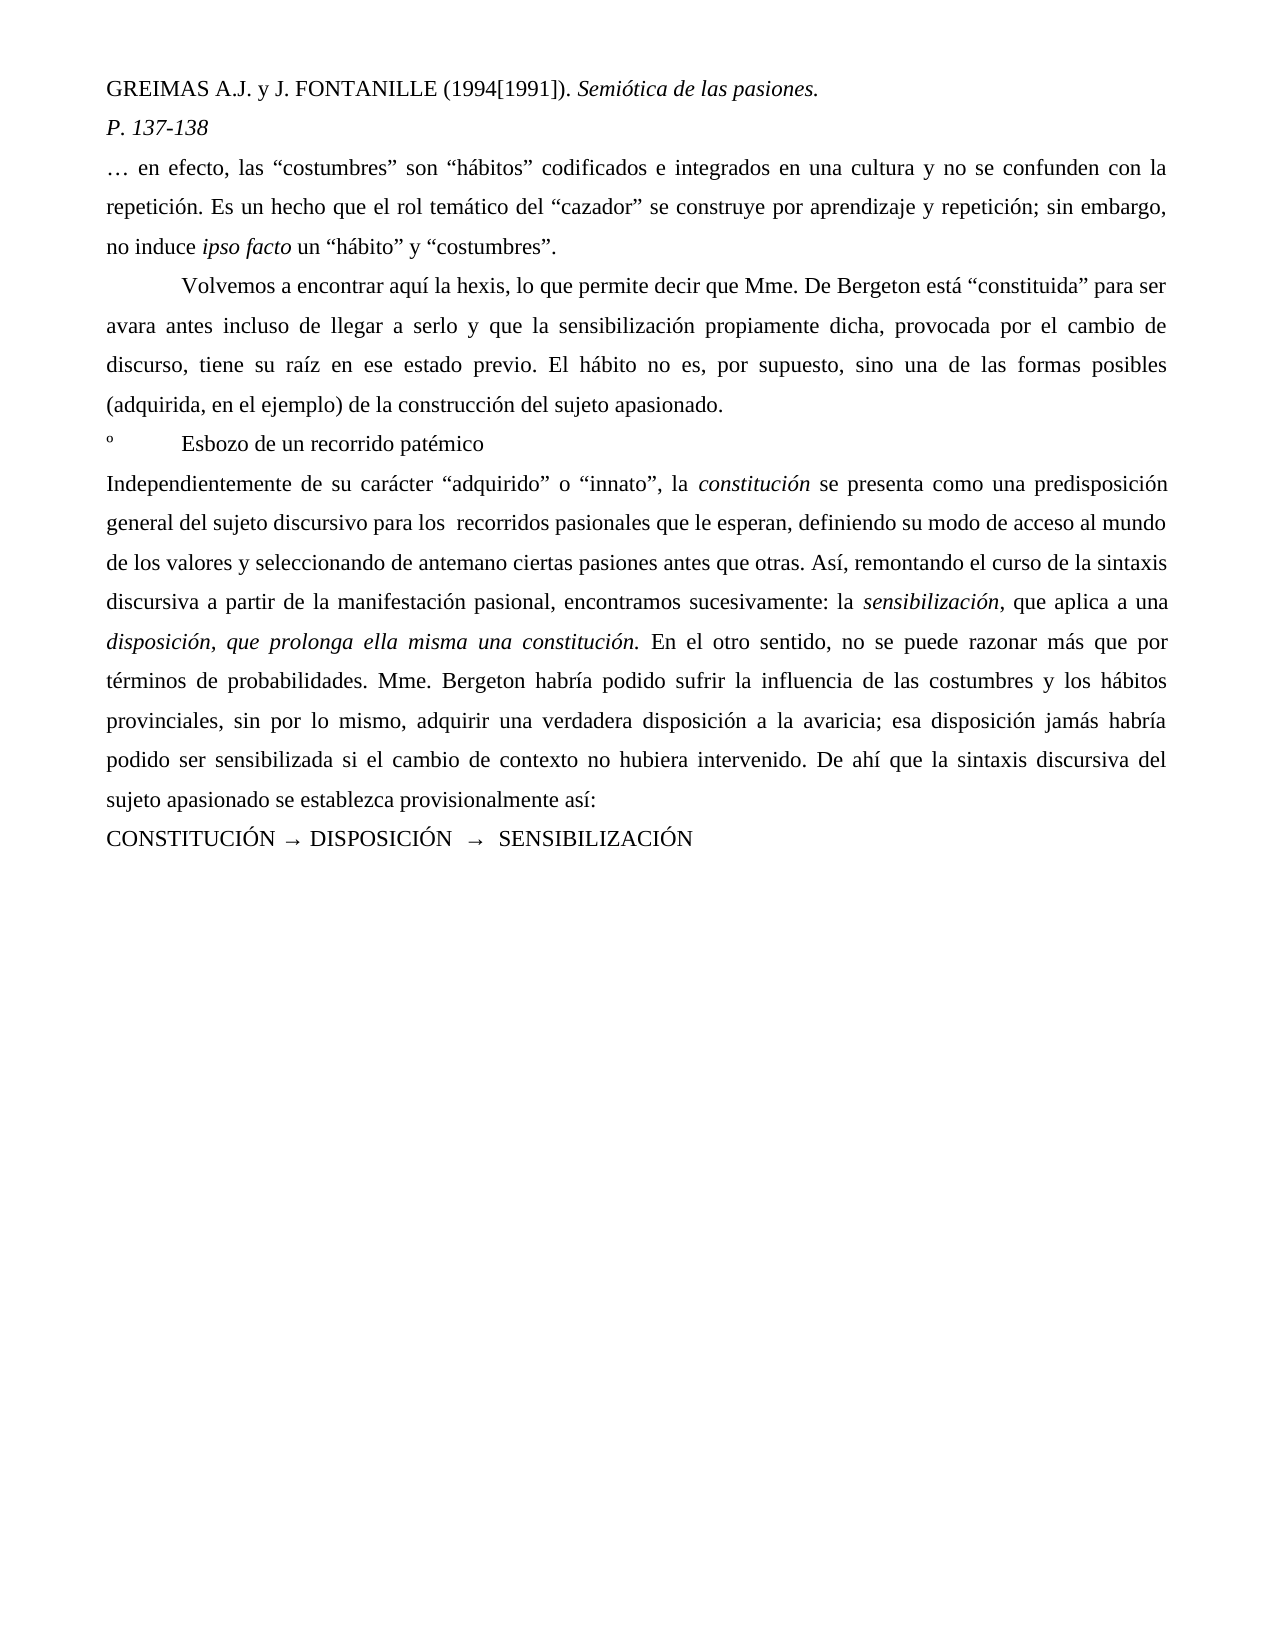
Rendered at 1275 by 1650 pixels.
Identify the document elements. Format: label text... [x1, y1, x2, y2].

text º Esbozo de un recorrido patémico [106, 430, 1169, 457]
text GREIMAS A.J. y J. FONTANILLE (1994[1991]). Semiótica de las pasiones. [106, 75, 1169, 101]
text CONSTITUCIÓN → DISPOSICIÓN → SENSIBILIZACIÓN [106, 825, 1169, 851]
text Independientemente de su carácter “adquirido” o “innato”, la constitución se presenta como una predisposición general del sujeto discursivo para los recorridos pasionales que le esperan, definiendo su modo de acceso al mundo de los valores y seleccionando de antemano ciertas pasiones antes que otras. Así, remontando el curso de la sintaxis discursiva a partir de la manifestación pasional, encontramos sucesivamente: la sensibilización, que aplica a una disposición, que prolonga ella misma una constitución. En el otro sentido, no se puede razonar más que por términos de probabilidades. Mme. Bergeton habría podido sufrir la influencia de las costumbres y los hábitos provinciales, sin por lo mismo, adquirir una verdadera disposición a la avaricia; esa disposición jamás habría podido ser sensibilizada si el cambio de contexto no hubiera intervenido. De ahí que la sintaxis discursiva del sujeto apasionado se establezca provisionalmente así: [106, 470, 1169, 812]
text … en efecto, las “costumbres” son “hábitos” codificados e integrados en una cultura y no se confunden con la repetición. Es un hecho que el rol temático del “cazador” se construye por aprendizaje y repetición; sin embargo, no induce ipso facto un “hábito” y “costumbres”. [106, 154, 1169, 259]
text P. 137-138 [106, 114, 1169, 141]
text Volvemos a encontrar aquí la hexis, lo que permite decir que Mme. De Bergeton está “constituida” para ser avara antes incluso de llegar a serlo y que la sensibilización propiamente dicha, provocada por el cambio de discurso, tiene su raíz en ese estado previo. El hábito no es, por supuesto, sino una de las formas posibles (adquirida, en el ejemplo) de la construcción del sujeto apasionado. [106, 272, 1169, 417]
